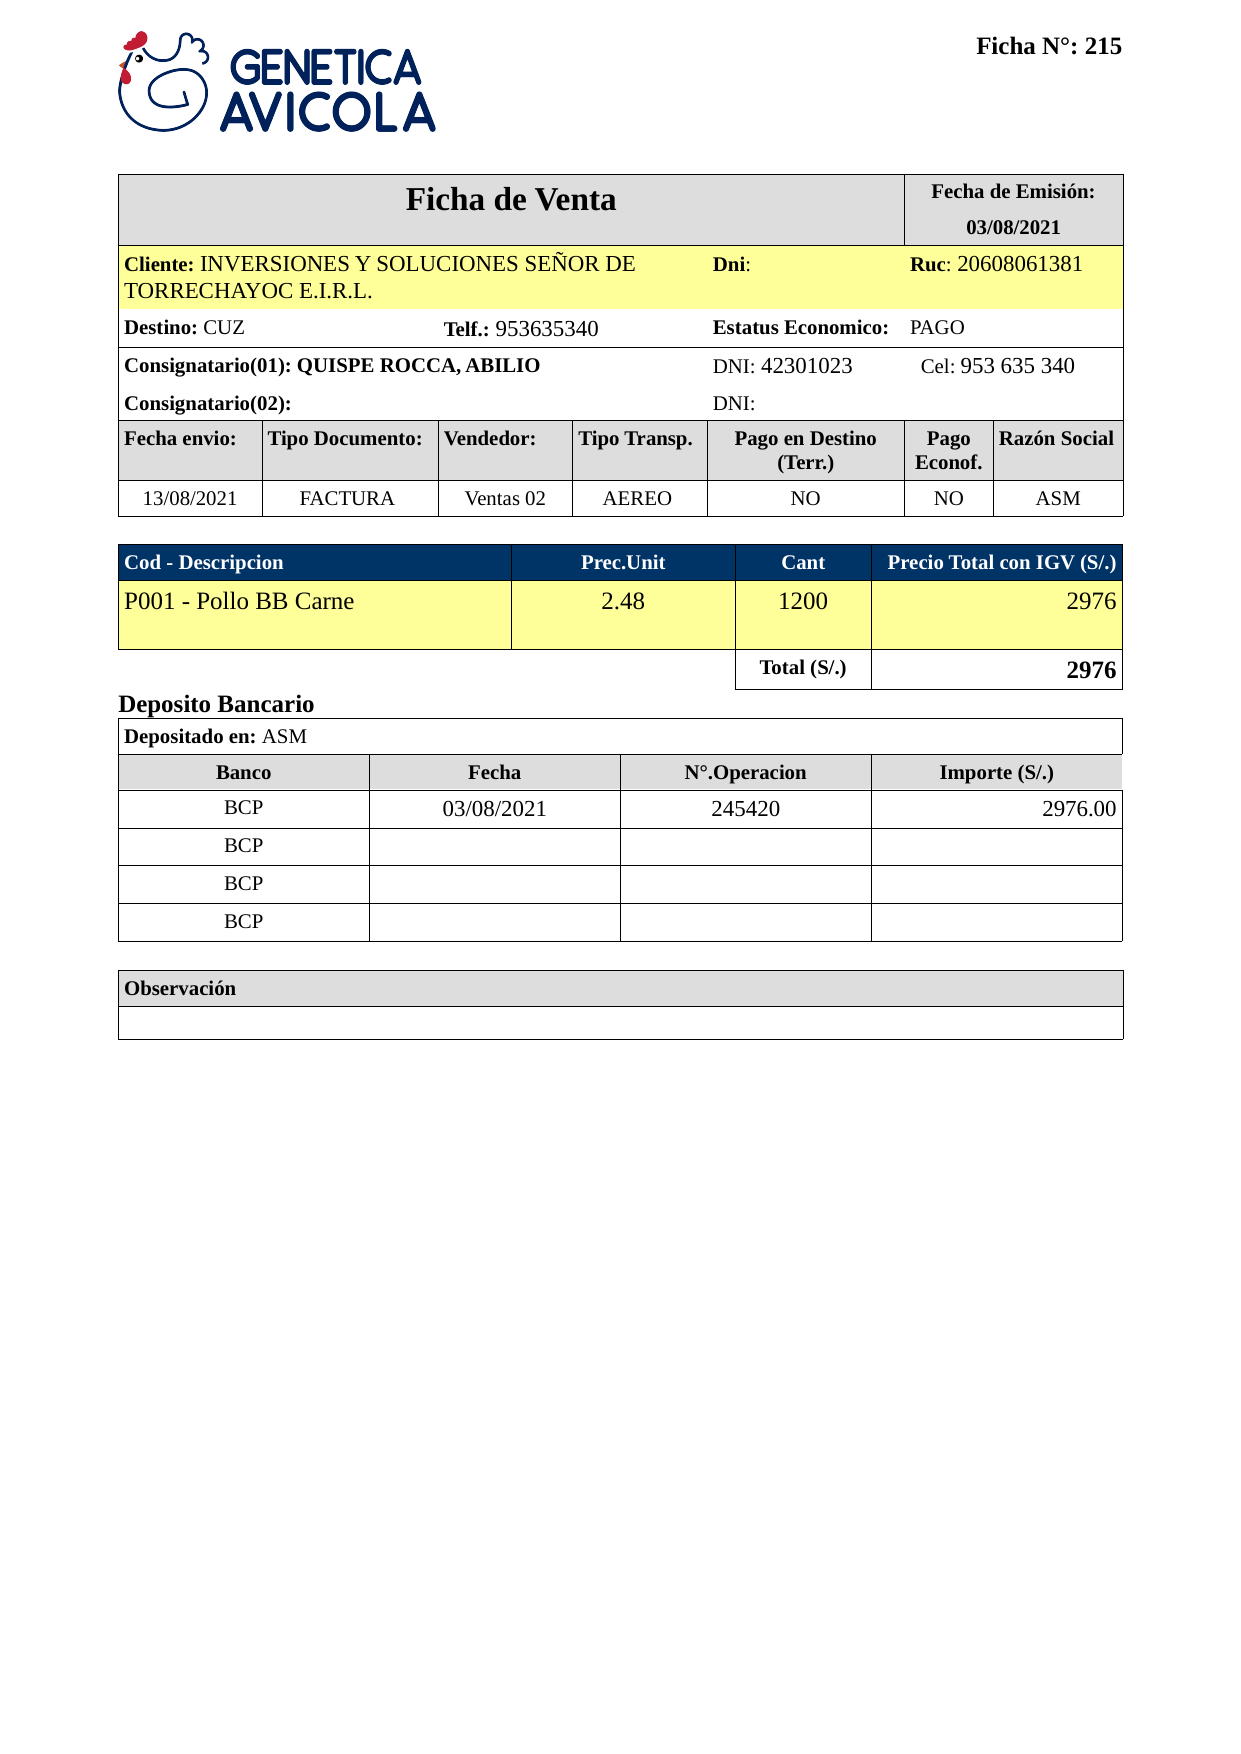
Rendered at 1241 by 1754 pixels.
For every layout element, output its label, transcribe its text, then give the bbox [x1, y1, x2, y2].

table_cell [621, 829, 871, 865]
table_cell Banco [119, 755, 369, 789]
table_cell 245420 [621, 791, 871, 827]
table_cell Consignatario(01): QUISPE ROCCA, ABILIO [119, 348, 707, 385]
table_cell Fecha [370, 755, 620, 789]
table_cell Pago en Destino (Terr.) [708, 421, 904, 480]
table_header Ficha de Venta [119, 175, 904, 245]
table_header Prec.Unit [512, 545, 735, 580]
table_cell 1200 [736, 581, 871, 649]
table_cell Tipo Transp. [573, 421, 707, 480]
table_cell Consignatario(02): [119, 385, 707, 420]
table_cell 2976 [872, 650, 1122, 689]
table_cell Total (S/.) [736, 650, 871, 689]
table_cell N°.Operacion [621, 755, 871, 789]
table_cell Estatus Economico: [707, 309, 904, 347]
table_cell Pago Econof. [905, 421, 993, 480]
table_cell Tipo Documento: [263, 421, 438, 480]
table_header Fecha de Emisión: [905, 175, 1123, 209]
table_cell Cel: 953 635 340 [915, 348, 1123, 385]
table_cell [118, 650, 511, 689]
table_cell 2976 [872, 581, 1122, 649]
table_header Depositado en: ASM [119, 719, 1122, 754]
table_cell 03/08/2021 [370, 791, 620, 827]
table_cell 2.48 [512, 581, 735, 649]
table_cell Telf.: 953635340 [438, 309, 707, 347]
table_cell BCP [119, 904, 369, 941]
table_cell NO [708, 481, 904, 516]
table_cell 13/08/2021 [119, 481, 262, 516]
table_cell Razón Social [994, 421, 1123, 480]
table_cell [872, 829, 1122, 865]
table_cell P001 - Pollo BB Carne [119, 581, 511, 649]
table_cell DNI: 42301023 [707, 348, 915, 385]
table_cell Ruc: 20608061381 [904, 246, 1123, 309]
table_cell AEREO [573, 481, 707, 516]
table_cell Importe (S/.) [872, 755, 1122, 789]
table_cell PAGO [904, 309, 1123, 347]
table_cell Fecha envio: [119, 421, 262, 480]
picture [118, 31, 436, 132]
table_cell 2976.00 [872, 791, 1122, 827]
table_cell [511, 650, 735, 689]
table_cell Destino: CUZ [119, 309, 438, 347]
table_cell BCP [119, 866, 369, 903]
table_cell Ventas 02 [439, 481, 572, 516]
table_cell DNI: [707, 385, 1123, 420]
table_cell BCP [119, 829, 369, 865]
table_cell [872, 866, 1122, 903]
text Deposito Bancario [118, 689, 1122, 718]
table_header Observación [119, 971, 1123, 1006]
table_cell BCP [119, 791, 369, 827]
table_cell NO [905, 481, 993, 516]
table_cell [119, 1007, 1123, 1039]
table_cell [370, 904, 620, 941]
table_cell Cliente: INVERSIONES Y SOLUCIONES SEÑOR DE TORRECHAYOC E.I.R.L. [119, 246, 707, 309]
table_cell Vendedor: [439, 421, 572, 480]
table_header Precio Total con IGV (S/.) [872, 545, 1122, 580]
table_cell FACTURA [263, 481, 438, 516]
table_cell Dni: [707, 246, 904, 309]
table_cell [621, 904, 871, 941]
table_header Cod - Descripcion [119, 545, 511, 580]
table_cell [872, 904, 1122, 941]
table_cell [370, 866, 620, 903]
table_cell [370, 829, 620, 865]
table_header Cant [736, 545, 871, 580]
table_cell 03/08/2021 [905, 209, 1123, 245]
table_cell [621, 866, 871, 903]
table_cell ASM [994, 481, 1123, 516]
